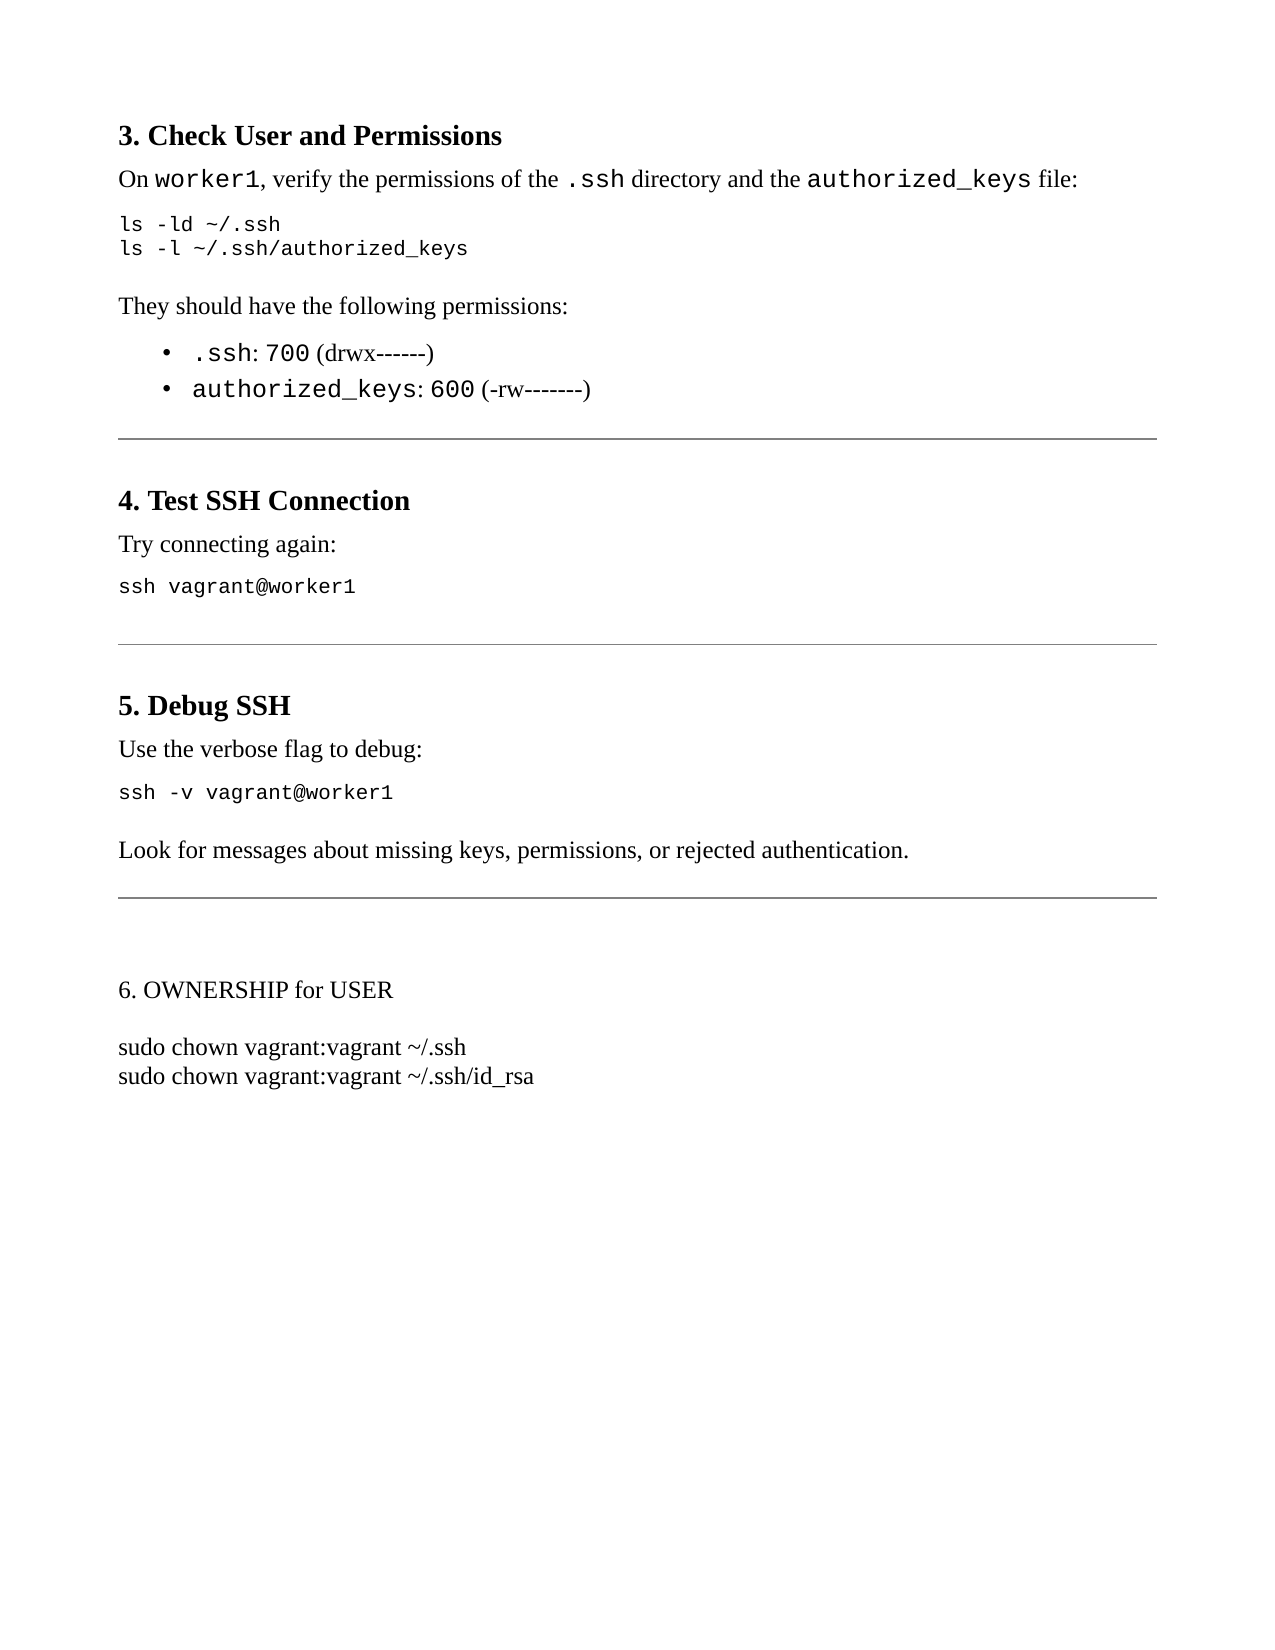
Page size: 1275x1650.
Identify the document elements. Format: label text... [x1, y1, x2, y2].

list authorized_keys: 600 (-rw-------) [162, 374, 1157, 405]
text 6. OWNERSHIP for USER [118, 975, 1157, 1003]
text sudo chown vagrant:vagrant ~/.ssh/id_rsa [118, 1061, 1157, 1090]
text ls -ld ~/.ssh [118, 214, 1157, 238]
text ssh -v vagrant@worker1 [118, 782, 1157, 806]
text They should have the following permissions: [118, 291, 1157, 320]
text Look for messages about missing keys, permissions, or rejected authentication. [118, 835, 1157, 864]
text ls -l ~/.ssh/authorized_keys [118, 238, 1157, 261]
list .ssh: 700 (drwx------) [162, 338, 1157, 369]
text Use the verbose flag to debug: [118, 734, 1157, 763]
text sudo chown vagrant:vagrant ~/.ssh [118, 1032, 1157, 1061]
text Try connecting again: [118, 529, 1157, 558]
text On worker1, verify the permissions of the .ssh directory and the authorized_keys file: [118, 164, 1157, 195]
subtitle 3. Check User and Permissions [118, 118, 1157, 152]
text ssh vagrant@worker1 [118, 576, 1157, 600]
subtitle 5. Debug SSH [118, 688, 1157, 722]
subtitle 4. Test SSH Connection [118, 483, 1157, 516]
